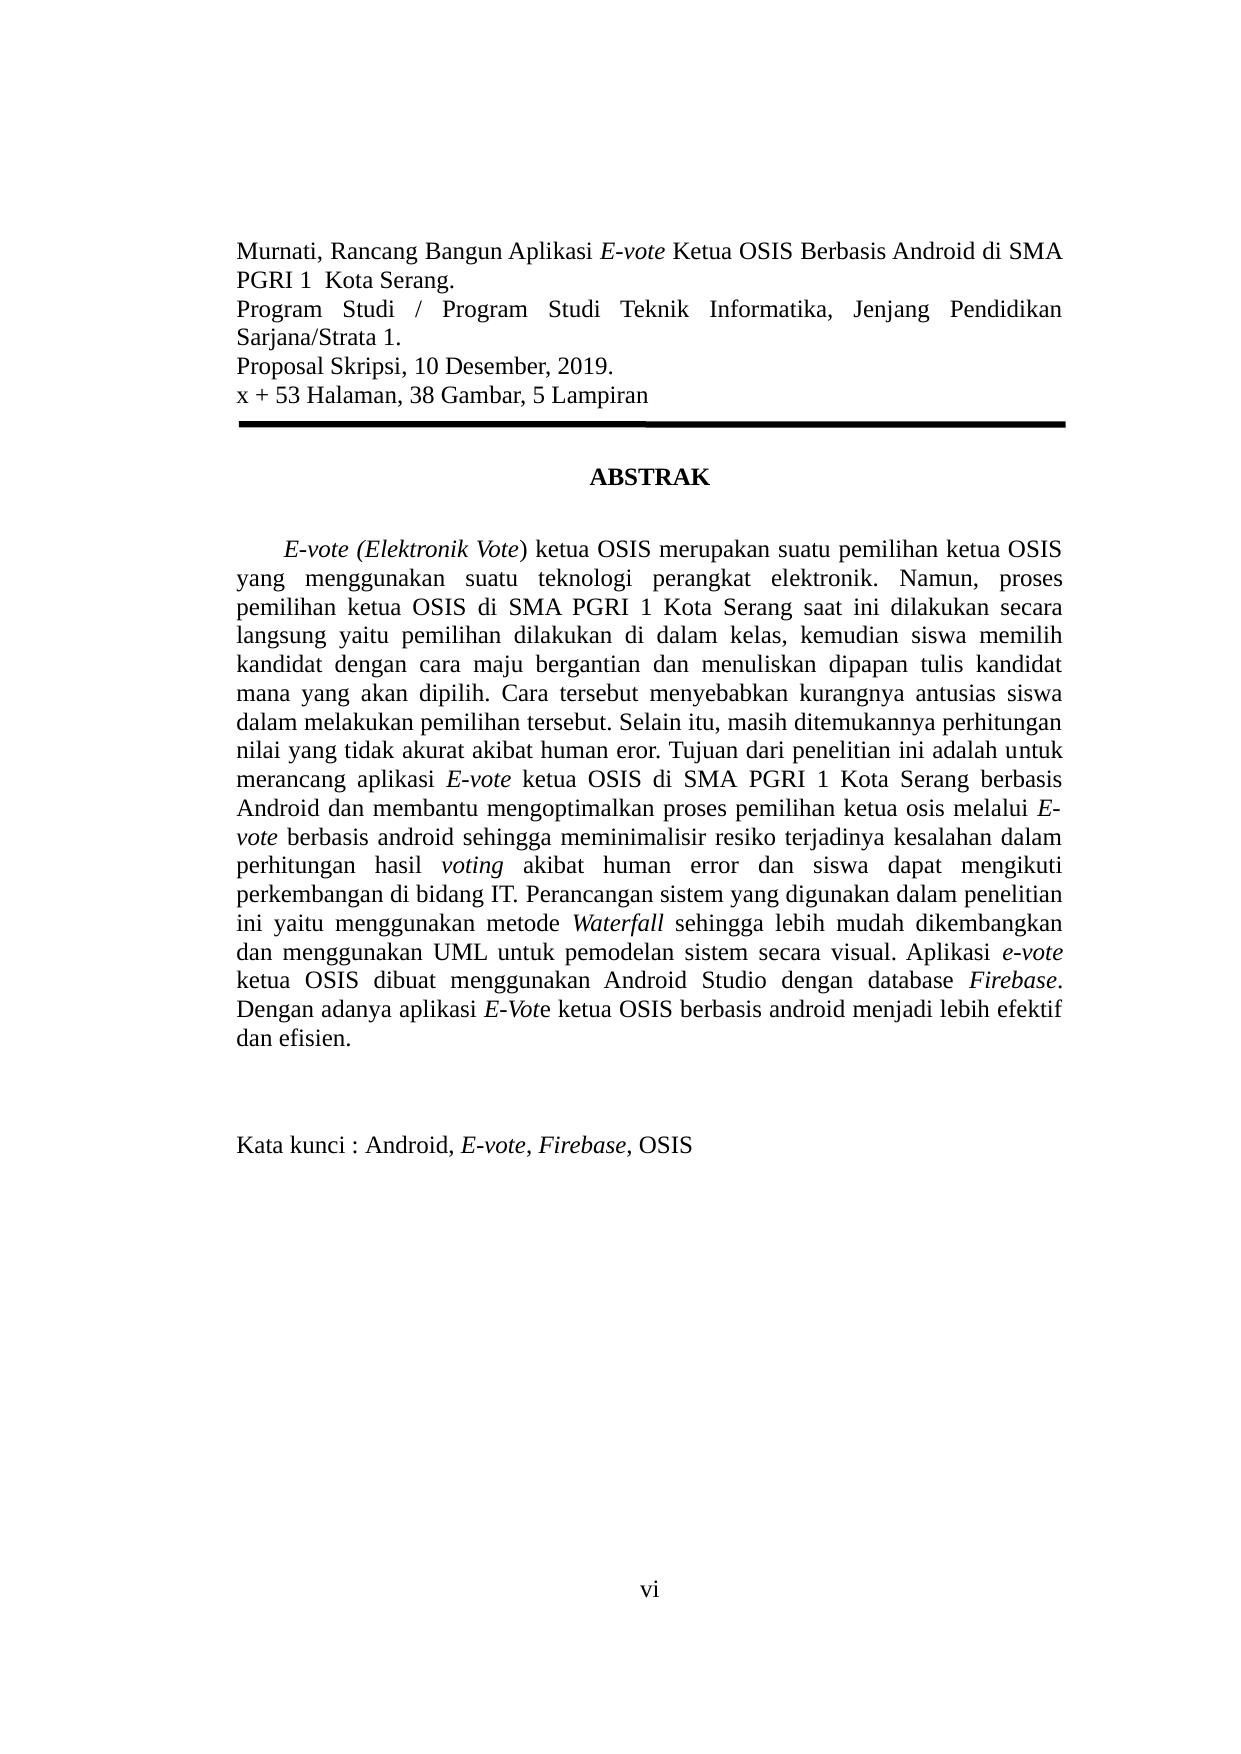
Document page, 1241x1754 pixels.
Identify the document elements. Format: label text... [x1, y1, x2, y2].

text Proposal Skripsi, 10 Desember, 2019. [236, 351, 1063, 380]
subtitle ABSTRAK [236, 462, 1063, 491]
text x + 53 Halaman, 38 Gambar, 5 Lampiran [236, 380, 1063, 409]
text E-vote (Elektronik Vote) ketua OSIS merupakan suatu pemilihan ketua OSIS yang menggunakan suatu teknologi perangkat elektronik. Namun, proses pemilihan ketua OSIS di SMA PGRI 1 Kota Serang saat ini dilakukan secara langsung yaitu pemilihan dilakukan di dalam kelas, kemudian siswa memilih kandidat dengan cara maju bergantian dan menuliskan dipapan tulis kandidat mana yang akan dipilih. Cara tersebut menyebabkan kurangnya antusias siswa dalam melakukan pemilihan tersebut. Selain itu, masih ditemukannya perhitungan nilai yang tidak akurat akibat human eror. Tujuan dari penelitian ini adalah untuk merancang aplikasi E-vote ketua OSIS di SMA PGRI 1 Kota Serang berbasis Android dan membantu mengoptimalkan proses pemilihan ketua osis melalui E-vote berbasis android sehingga meminimalisir resiko terjadinya kesalahan dalam perhitungan hasil voting akibat human error dan siswa dapat mengikuti perkembangan di bidang IT. Perancangan sistem yang digunakan dalam penelitian ini yaitu menggunakan metode Waterfall sehingga lebih mudah dikembangkan dan menggunakan UML untuk pemodelan sistem secara visual. Aplikasi e-vote ketua OSIS dibuat menggunakan Android Studio dengan database Firebase. Dengan adanya aplikasi E-Vote ketua OSIS berbasis android menjadi lebih efektif dan efisien. [236, 534, 1063, 1052]
text Kata kunci : Android, E-vote, Firebase, OSIS [236, 1130, 1078, 1159]
text Program Studi / Program Studi Teknik Informatika, Jenjang Pendidikan Sarjana/Strata 1. [236, 294, 1063, 351]
text Murnati, Rancang Bangun Aplikasi E-vote Ketua OSIS Berbasis Android di SMA PGRI 1 Kota Serang. [236, 236, 1063, 294]
